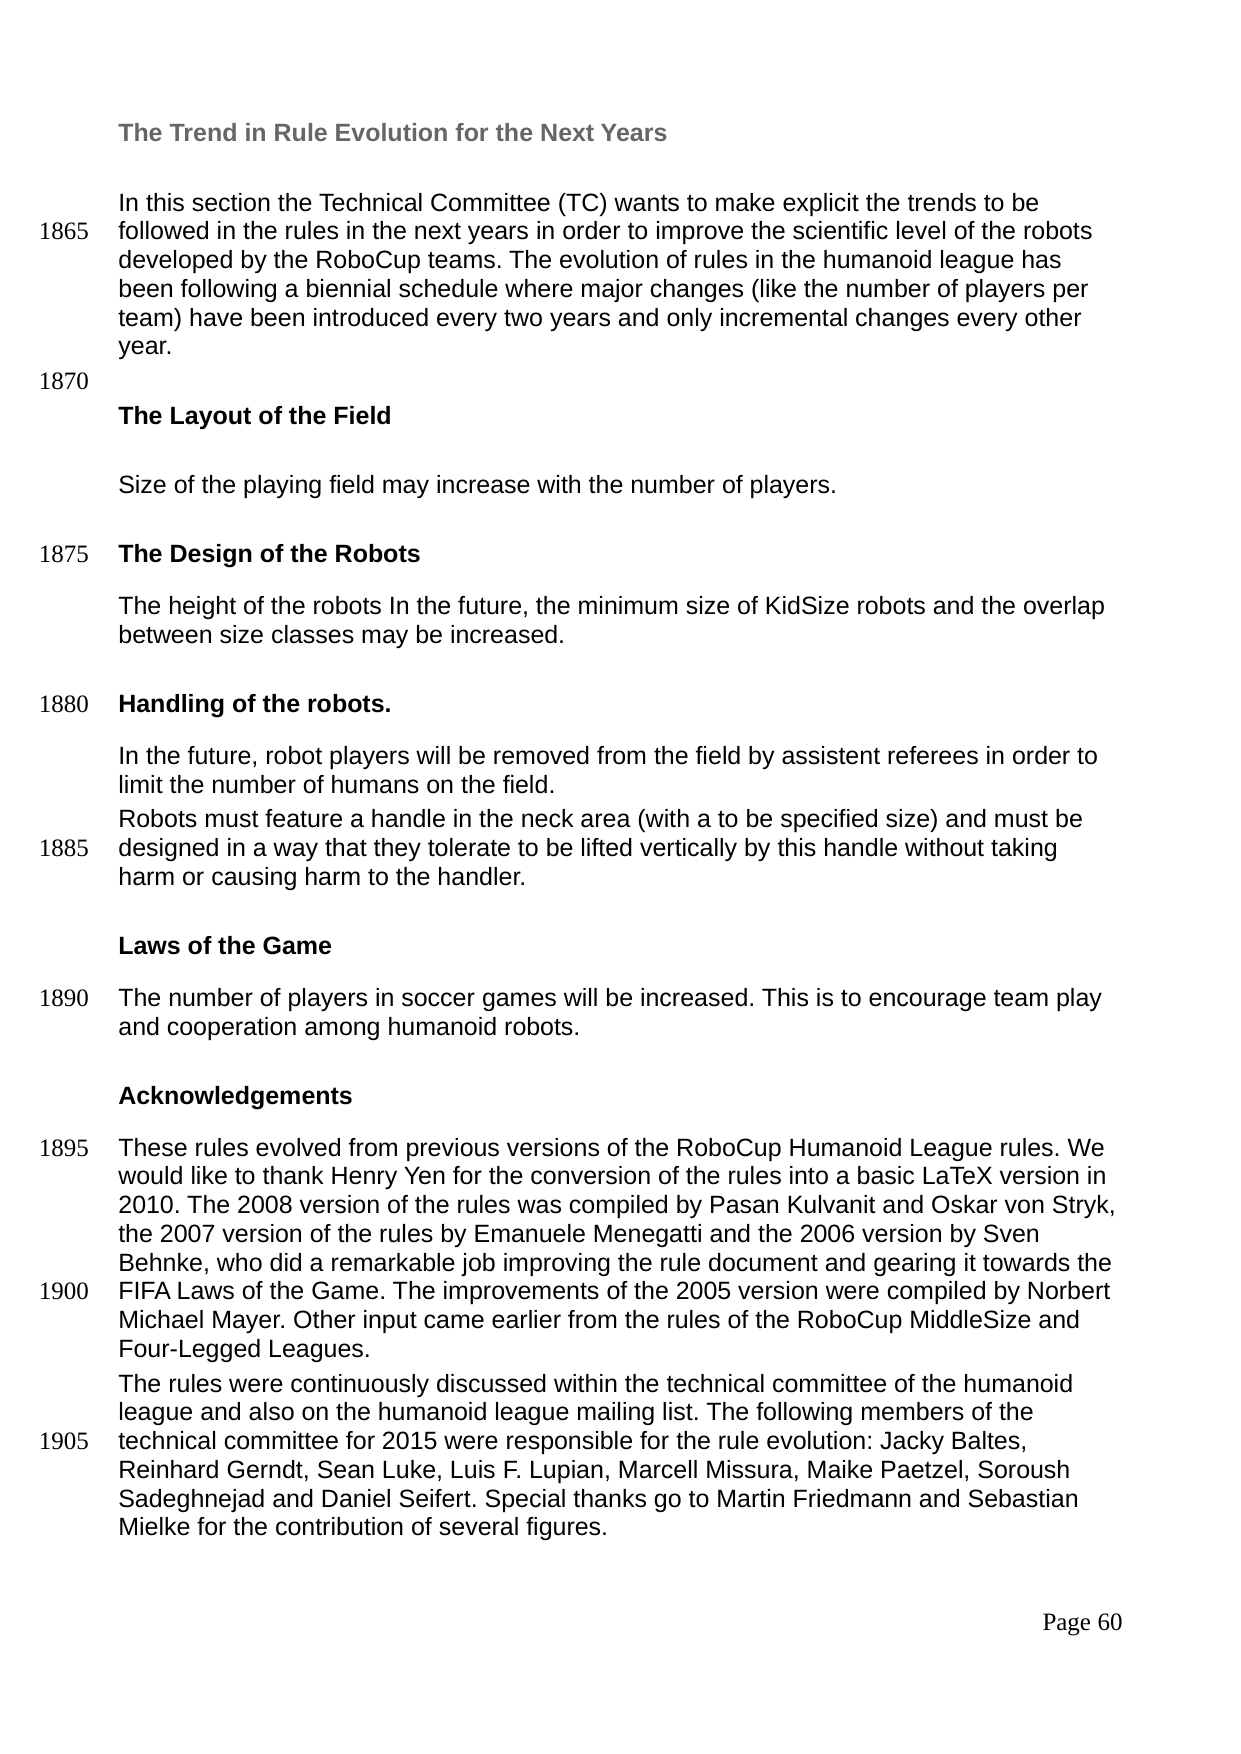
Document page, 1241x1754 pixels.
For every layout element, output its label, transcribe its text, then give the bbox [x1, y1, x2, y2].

text The Design of the Robots [118, 539, 1122, 568]
text Size of the playing field may increase with the number of players. [118, 470, 1122, 499]
text In the future, robot players will be removed from the field by assistent referees in order to limit the number of humans on the field. [118, 741, 1122, 798]
text The height of the robots In the future, the minimum size of KidSize robots and the overlap between size classes may be increased. [118, 591, 1122, 648]
text Robots must feature a handle in the neck area (with a to be specified size) and must be designed in a way that they tolerate to be lifted vertically by this handle without taking harm or causing harm to the handler. [118, 804, 1122, 891]
text Laws of the Game [118, 931, 1122, 960]
text In this section the Technical Committee (TC) wants to make explicit the trends to be followed in the rules in the next years in order to improve the scientific level of the robots developed by the RoboCup teams. The evolution of rules in the humanoid league has been following a biennial schedule where major changes (like the number of players per team) have been introduced every two years and only incremental changes every other year. [118, 187, 1122, 360]
text The rules were continuously discussed within the technical committee of the humanoid league and also on the humanoid league mailing list. The following members of the technical committee for 2015 were responsible for the rule evolution: Jacky Baltes, Reinhard Gerndt, Sean Luke, Luis F. Lupian, Marcell Missura, Maike Paetzel, Soroush Sadeghnejad and Daniel Seifert. Special thanks go to Martin Friedmann and Sebastian Mielke for the contribution of several figures. [118, 1368, 1122, 1541]
text The Trend in Rule Evolution for the Next Years [118, 118, 1122, 147]
text The number of players in soccer games will be increased. This is to encourage team play and cooperation among humanoid robots. [118, 983, 1122, 1040]
text Acknowledgements [118, 1081, 1122, 1110]
text These rules evolved from previous versions of the RoboCup Humanoid League rules. We would like to thank Henry Yen for the conversion of the rules into a basic LaTeX version in 2010. The 2008 version of the rules was compiled by Pasan Kulvanit and Oskar von Stryk, the 2007 version of the rules by Emanuele Menegatti and the 2006 version by Sven Behnke, who did a remarkable job improving the rule document and gearing it towards the FIFA Laws of the Game. The improvements of the 2005 version were compiled by Norbert Michael Mayer. Other input came earlier from the rules of the RoboCup MiddleSize and Four-Legged Leagues. [118, 1133, 1122, 1363]
text Handling of the robots. [118, 689, 1122, 718]
text The Layout of the Field [118, 401, 1122, 429]
